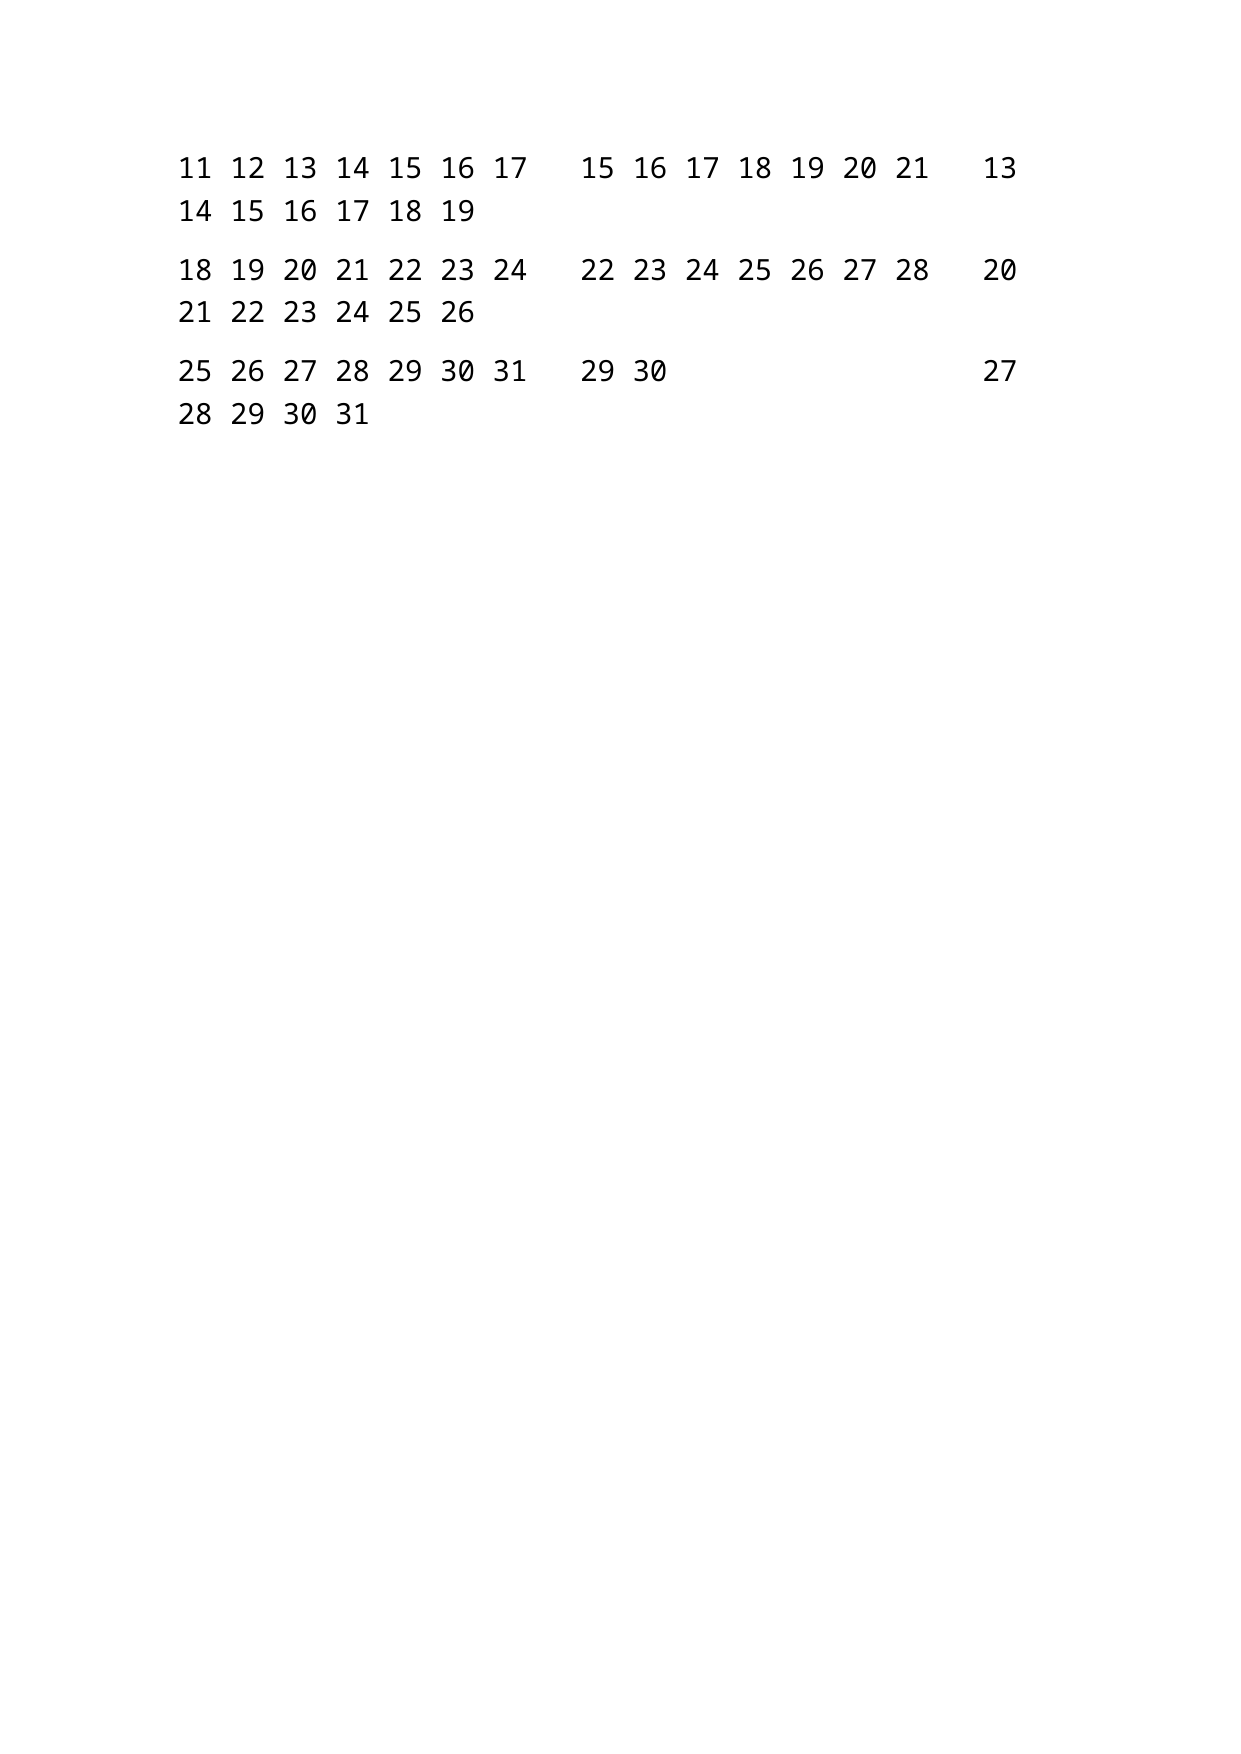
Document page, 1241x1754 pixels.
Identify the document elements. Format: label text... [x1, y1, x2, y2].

text 25 26 27 28 29 30 31 29 30 27 28 29 30 31 [177, 351, 1063, 433]
text 18 19 20 21 22 23 24 22 23 24 25 26 27 28 20 21 22 23 24 25 26 [177, 249, 1063, 331]
text 11 12 13 14 15 16 17 15 16 17 18 19 20 21 13 14 15 16 17 18 19 [177, 148, 1063, 230]
